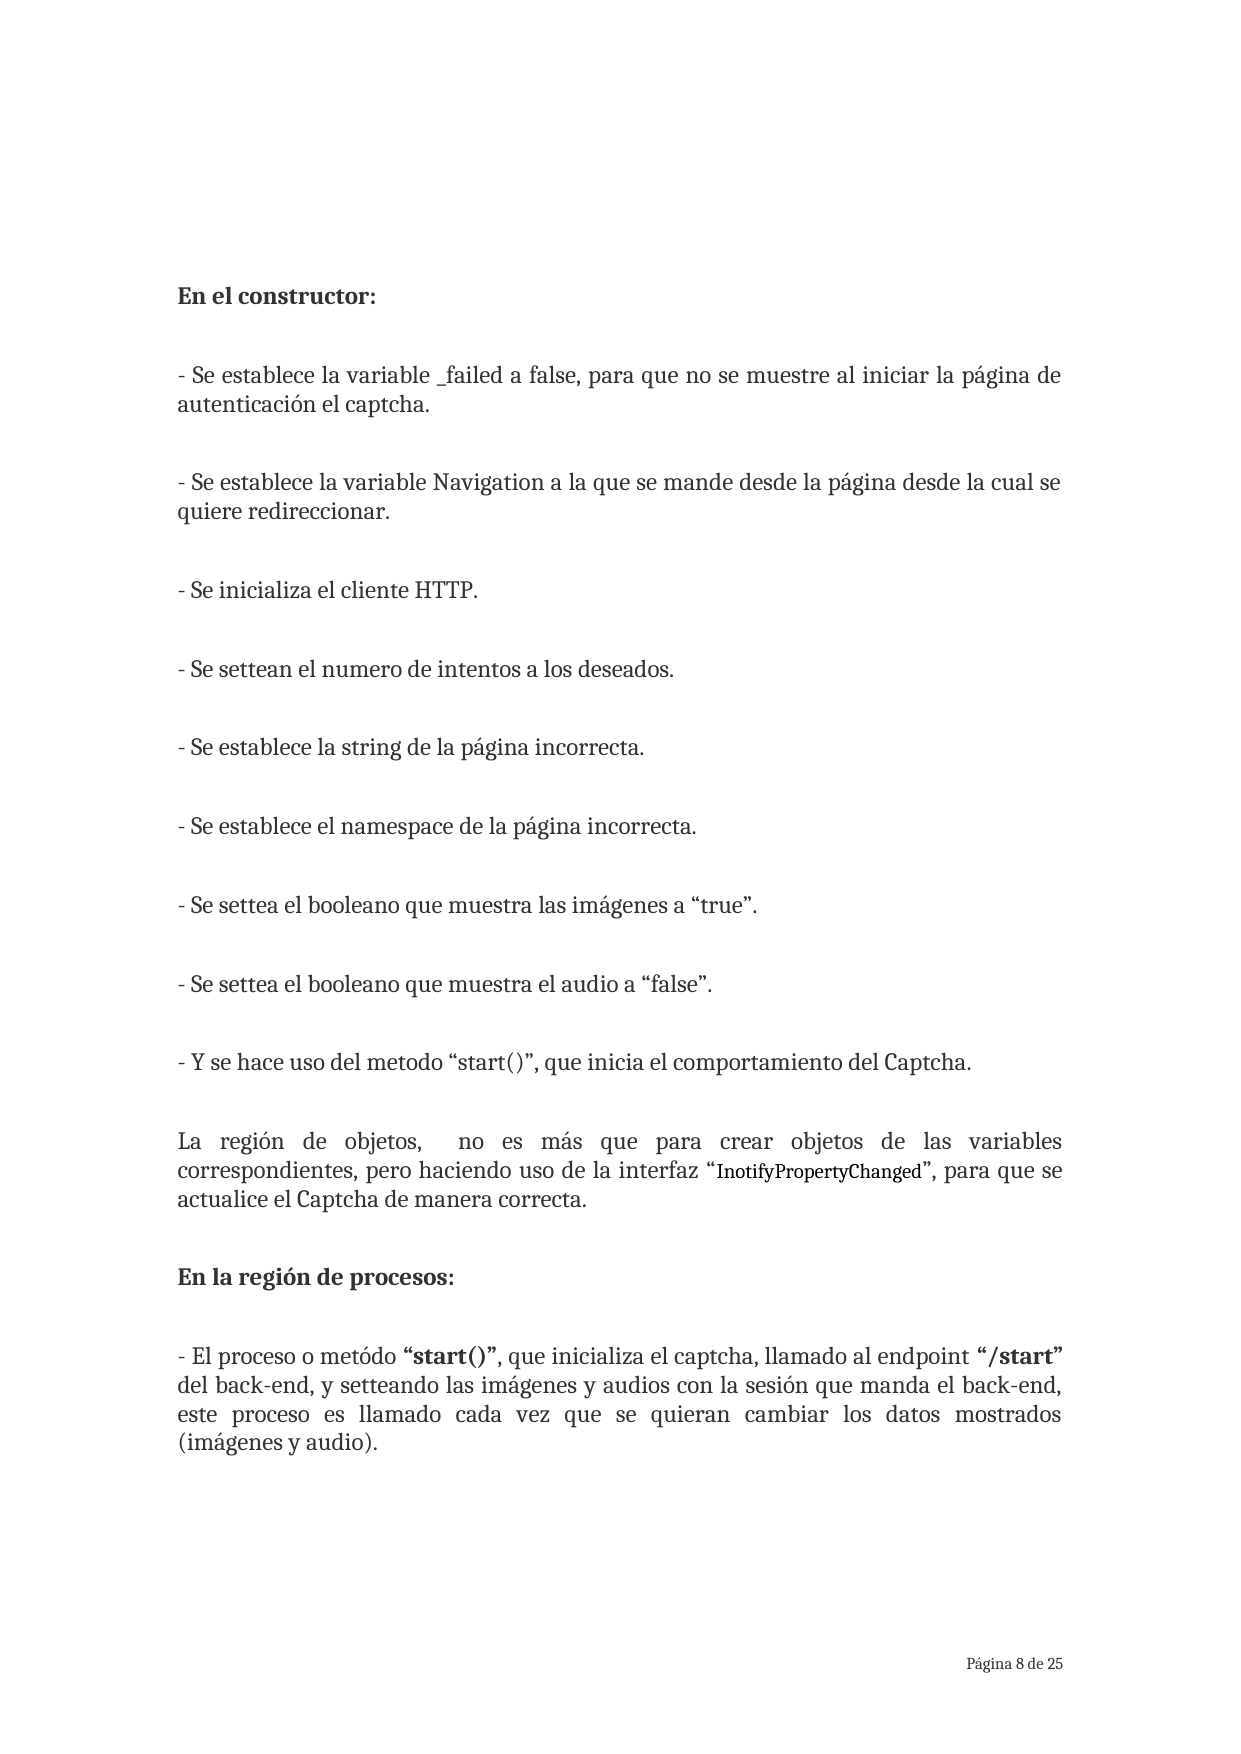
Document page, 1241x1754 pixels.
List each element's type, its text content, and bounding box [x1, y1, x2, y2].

text - Se establece la variable _failed a false, para que no se muestre al iniciar la página de autenticación el captcha. [177, 361, 1063, 418]
text - Se establece la variable Navigation a la que se mande desde la página desde la cual se quiere redireccionar. [177, 468, 1063, 526]
text - Se establece el namespace de la página incorrecta. [177, 812, 1063, 841]
text La región de objetos, no es más que para crear objetos de las variables correspondientes, pero haciendo uso de la interfaz “InotifyPropertyChanged”, para que se actualice el Captcha de manera correcta. [177, 1127, 1063, 1213]
text - El proceso o metódo “start()”, que inicializa el captcha, llamado al endpoint “/start” del back-end, y setteando las imágenes y audios con la sesión que manda el back-end, este proceso es llamado cada vez que se quieran cambiar los datos mostrados (imágenes y audio). [177, 1342, 1063, 1457]
text - Se inicializa el cliente HTTP. [177, 576, 1063, 604]
text - Y se hace uso del metodo “start()”, que inicia el comportamiento del Captcha. [177, 1048, 1063, 1077]
text En la región de procesos: [177, 1263, 1063, 1292]
text - Se settea el booleano que muestra las imágenes a “true”. [177, 891, 1063, 919]
text En el constructor: [177, 282, 1063, 311]
text - Se establece la string de la página incorrecta. [177, 733, 1063, 762]
text - Se settea el booleano que muestra el audio a “false”. [177, 969, 1063, 998]
text - Se settean el numero de intentos a los deseados. [177, 654, 1063, 683]
